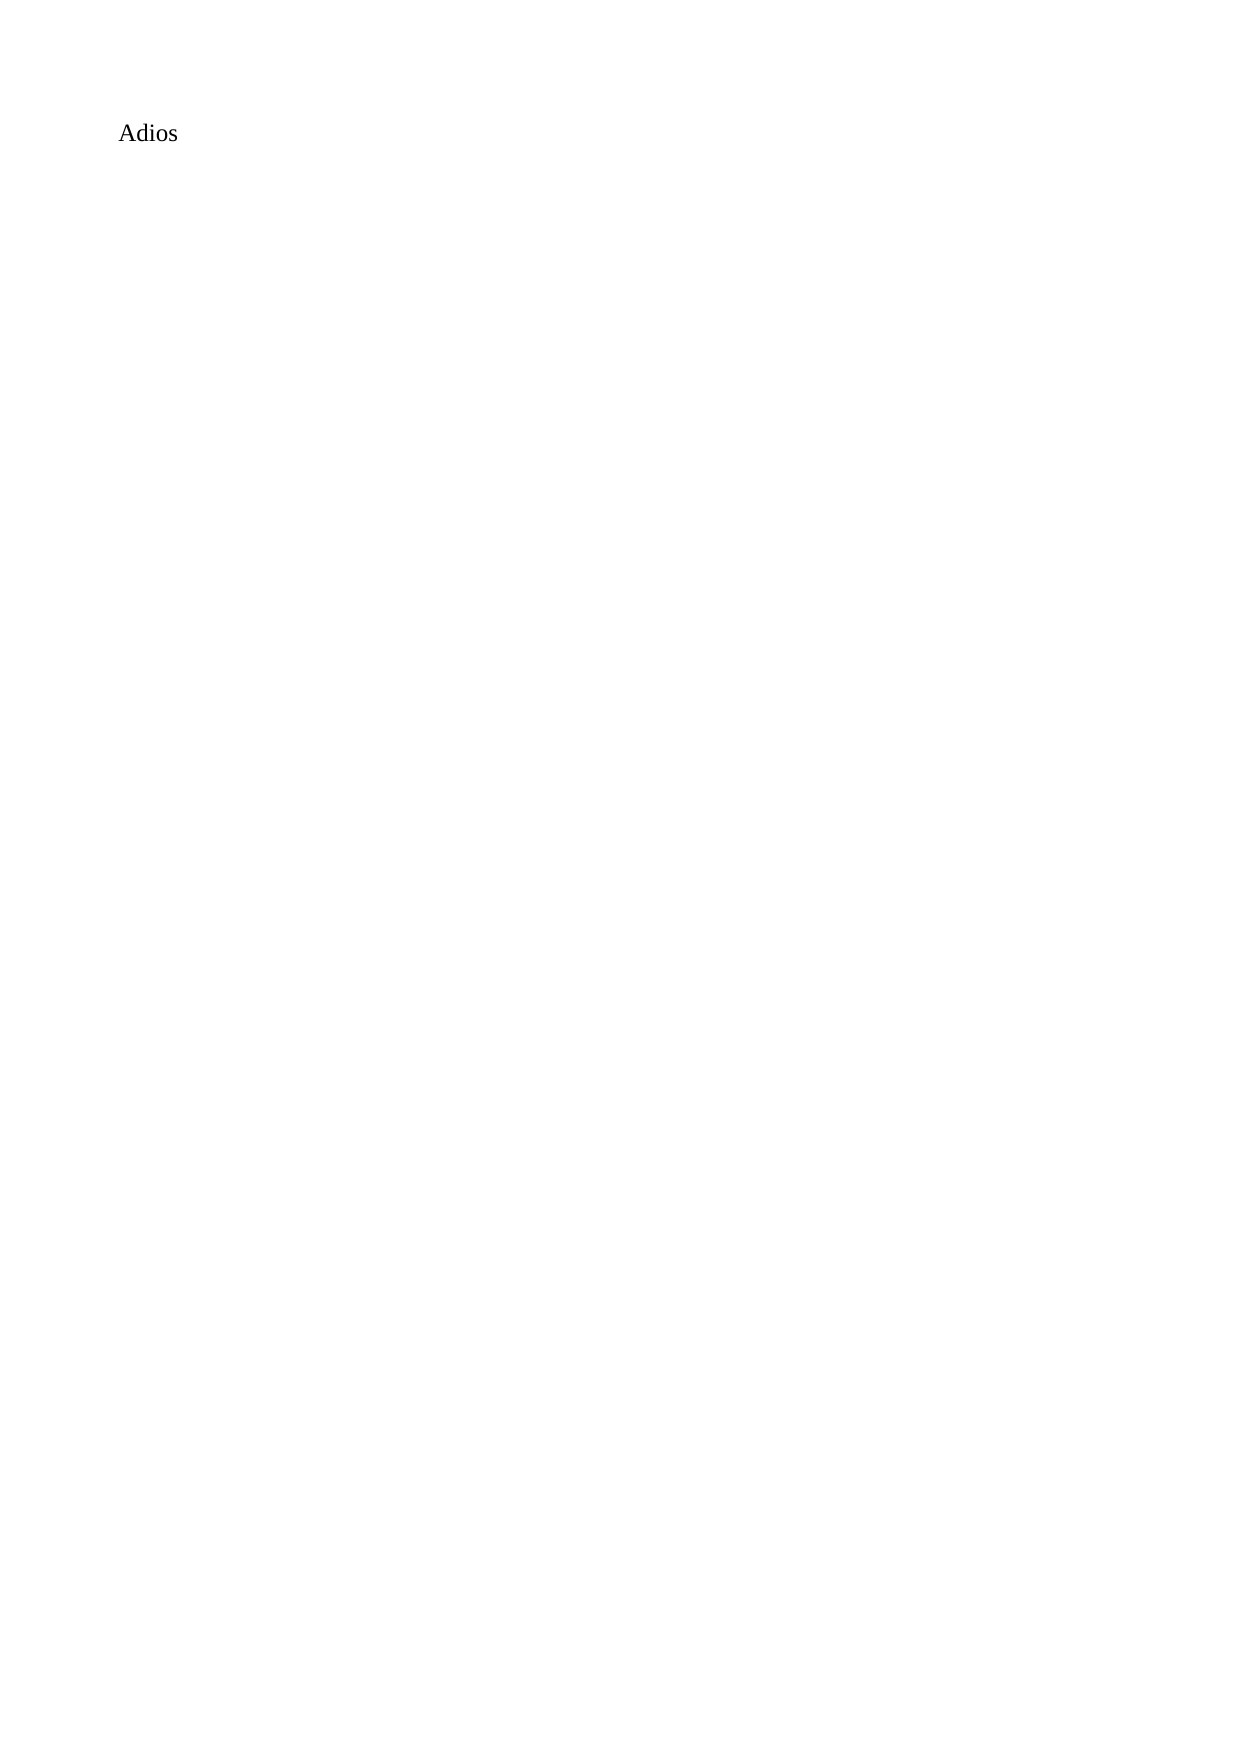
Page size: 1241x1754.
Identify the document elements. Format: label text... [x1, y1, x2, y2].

text Adios [118, 118, 1122, 147]
